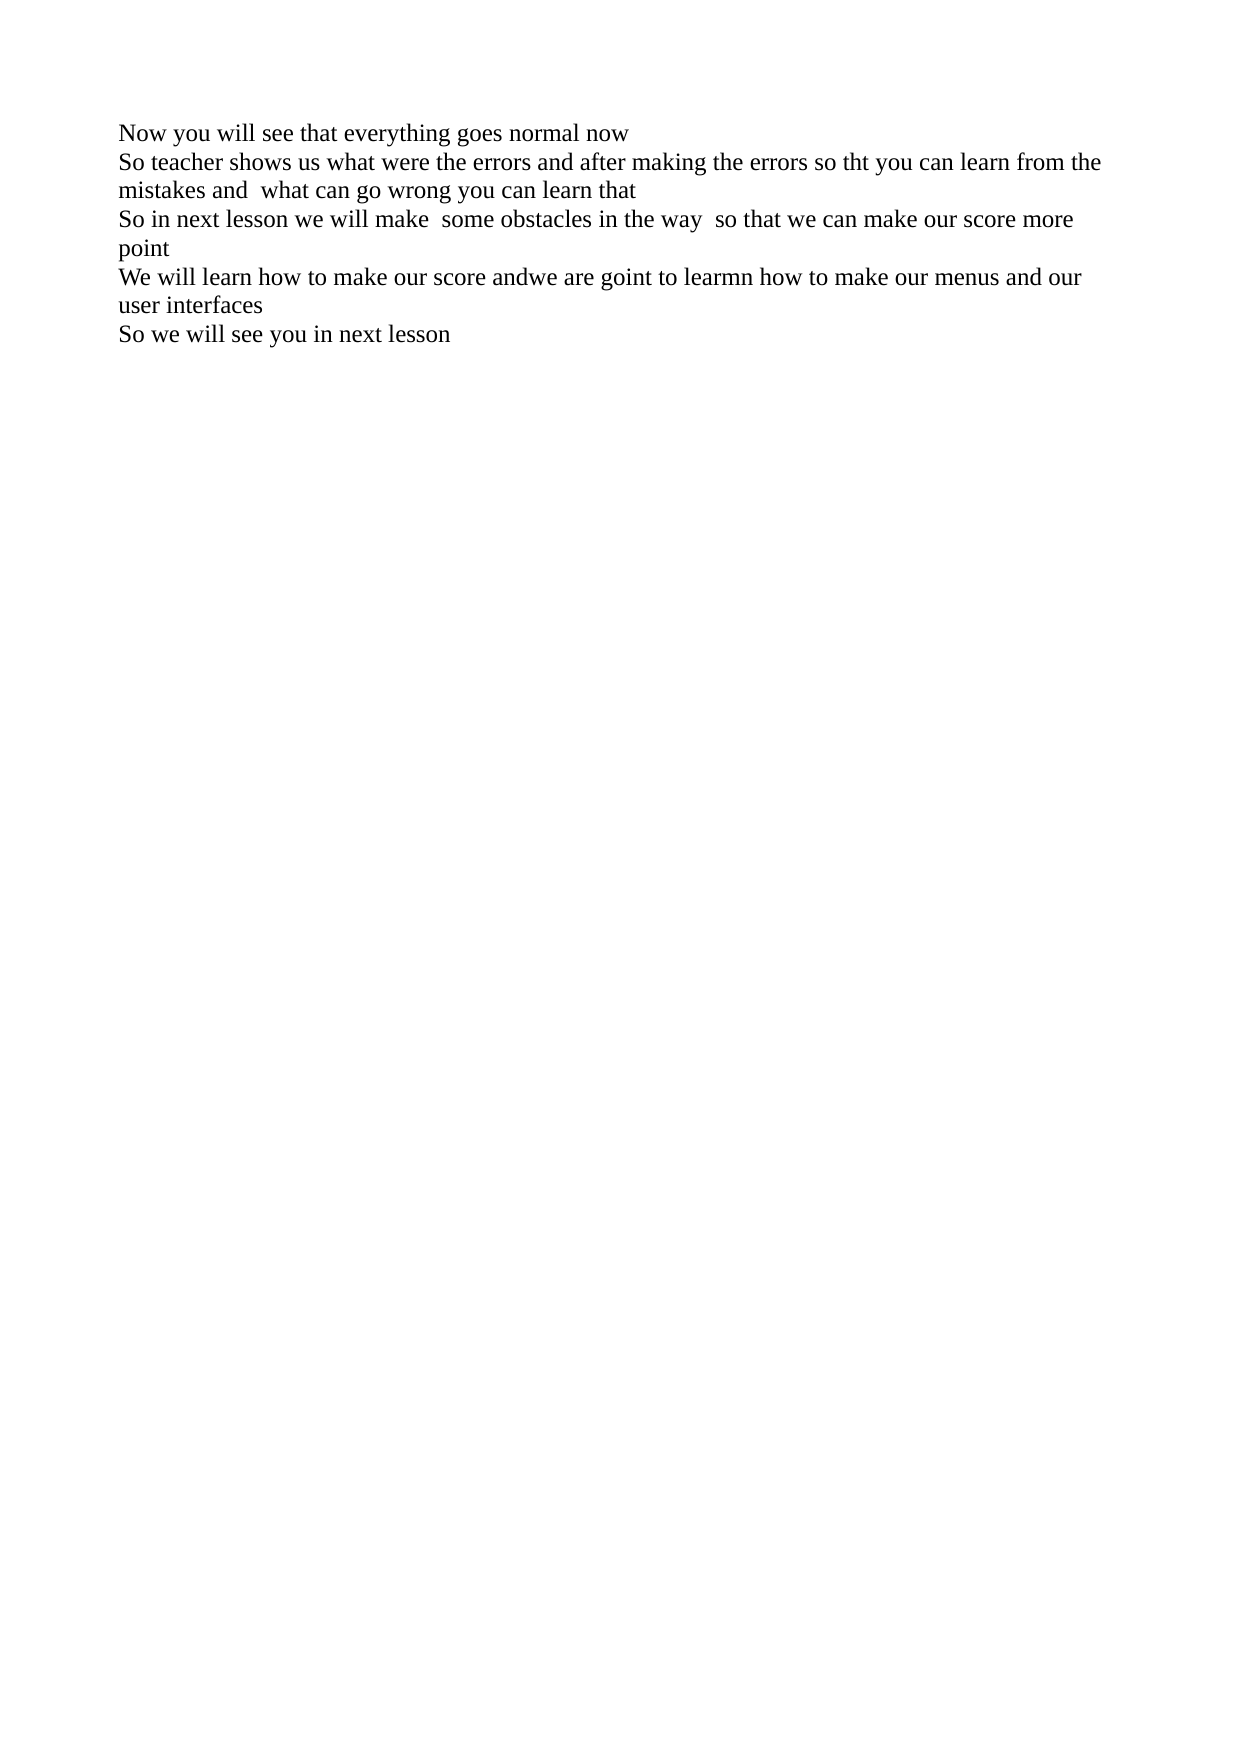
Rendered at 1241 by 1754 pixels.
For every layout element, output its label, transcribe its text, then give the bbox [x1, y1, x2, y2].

text We will learn how to make our score andwe are goint to learmn how to make our menus and our user interfaces [118, 262, 1122, 319]
text So teacher shows us what were the errors and after making the errors so tht you can learn from the mistakes and what can go wrong you can learn that [118, 147, 1122, 204]
text So we will see you in next lesson [118, 319, 1122, 348]
text Now you will see that everything goes normal now [118, 118, 1122, 147]
text So in next lesson we will make some obstacles in the way so that we can make our score more point [118, 204, 1122, 262]
